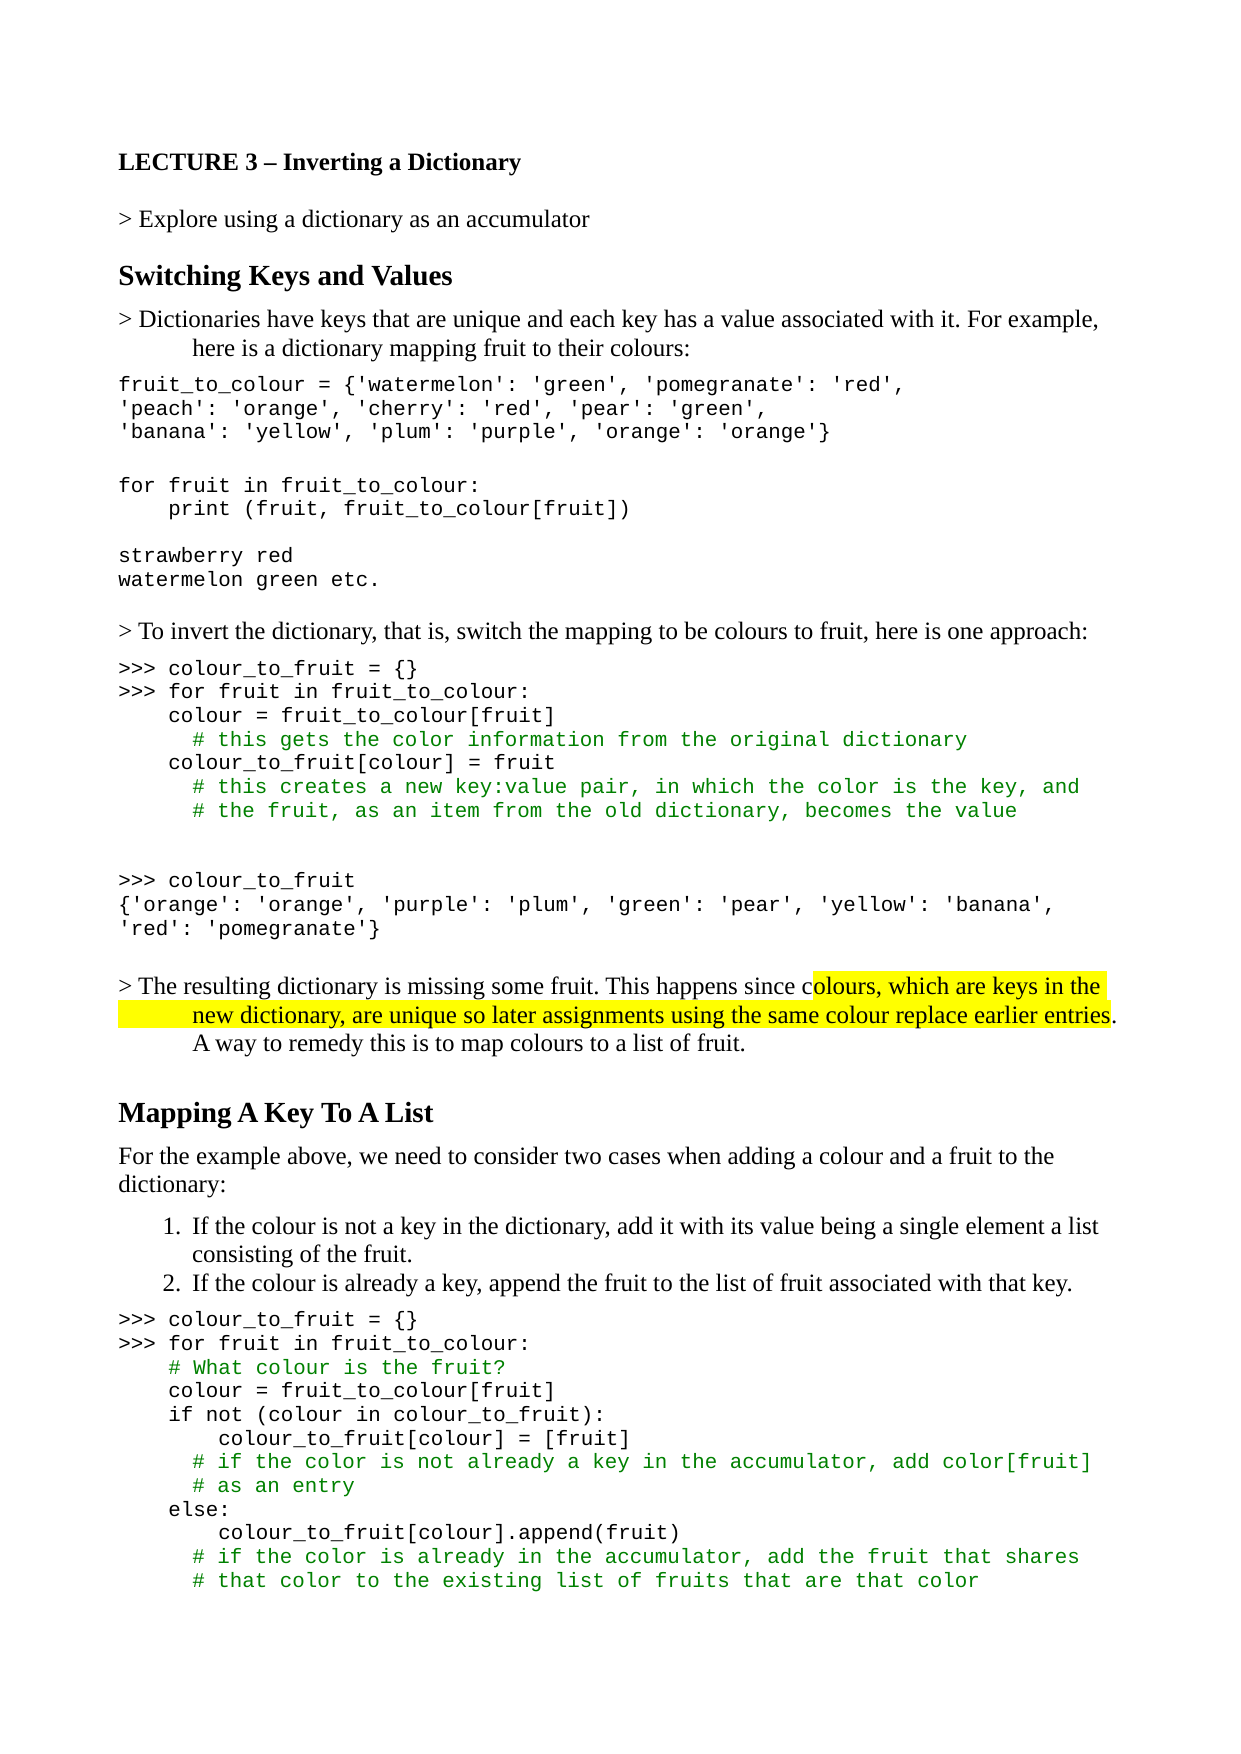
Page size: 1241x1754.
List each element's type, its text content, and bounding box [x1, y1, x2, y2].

text colour_to_fruit[colour].append(fruit) [118, 1522, 1122, 1546]
text > Dictionaries have keys that are unique and each key has a value associated with it. For example, here is a dictionary mapping fruit to their colours: [118, 304, 1122, 362]
text 'peach': 'orange', 'cherry': 'red', 'pear': 'green', [118, 398, 1122, 421]
text print (fruit, fruit_to_colour[fruit]) [118, 498, 1122, 522]
text >>> colour_to_fruit = {} [118, 1309, 1122, 1333]
text # if the color is already in the accumulator, add the fruit that shares # that color to the existing list of fruits that are that color [118, 1546, 1122, 1593]
subtitle Switching Keys and Values [118, 258, 1122, 292]
text {'orange': 'orange', 'purple': 'plum', 'green': 'pear', 'yellow': 'banana', 'red': 'pomegranate'} [118, 894, 1122, 941]
text # this creates a new key:value pair, in which the color is the key, and # the fruit, as an item from the old dictionary, becomes the value [118, 776, 1122, 823]
text else: [118, 1499, 1122, 1522]
text colour = fruit_to_colour[fruit] [118, 1380, 1122, 1404]
text # if the color is not already a key in the accumulator, add color[fruit] # as an entry [118, 1451, 1122, 1499]
text > To invert the dictionary, that is, switch the mapping to be colours to fruit, here is one approach: [118, 616, 1122, 645]
text if not (colour in colour_to_fruit): [118, 1404, 1122, 1428]
text watermelon green etc. [118, 569, 1122, 593]
text >>> for fruit in fruit_to_colour: [118, 1333, 1122, 1357]
text For the example above, we need to consider two cases when adding a colour and a fruit to the dictionary: [118, 1141, 1122, 1198]
text 'banana': 'yellow', 'plum': 'purple', 'orange': 'orange'} [118, 421, 1122, 445]
text colour_to_fruit[colour] = fruit [118, 752, 1122, 776]
text for fruit in fruit_to_colour: [118, 474, 1122, 498]
subtitle Mapping A Key To A List [118, 1095, 1122, 1128]
text # What colour is the fruit? [118, 1357, 1122, 1380]
text # this gets the color information from the original dictionary [118, 729, 1122, 752]
text >>> for fruit in fruit_to_colour: [118, 681, 1122, 705]
text > Explore using a dictionary as an accumulator [118, 204, 1122, 233]
text >>> colour_to_fruit [118, 871, 1122, 894]
text LECTURE 3 – Inverting a Dictionary [118, 147, 1122, 176]
text fruit_to_colour = {'watermelon': 'green', 'pomegranate': 'red', [118, 374, 1122, 398]
text > The resulting dictionary is missing some fruit. This happens since colours, which are keys in the new dictionary, are unique so later assignments using the same colour replace earlier entries. A way to remedy this is to map colours to a list of fruit. [118, 971, 1122, 1057]
text >>> colour_to_fruit = {} [118, 658, 1122, 681]
text colour = fruit_to_colour[fruit] [118, 705, 1122, 729]
text strawberry red [118, 546, 1122, 569]
text colour_to_fruit[colour] = [fruit] [118, 1428, 1122, 1451]
list If the colour is already a key, append the fruit to the list of fruit associated with that key. [162, 1268, 1122, 1297]
list If the colour is not a key in the dictionary, add it with its value being a single element a list consisting of the fruit. [162, 1211, 1122, 1268]
